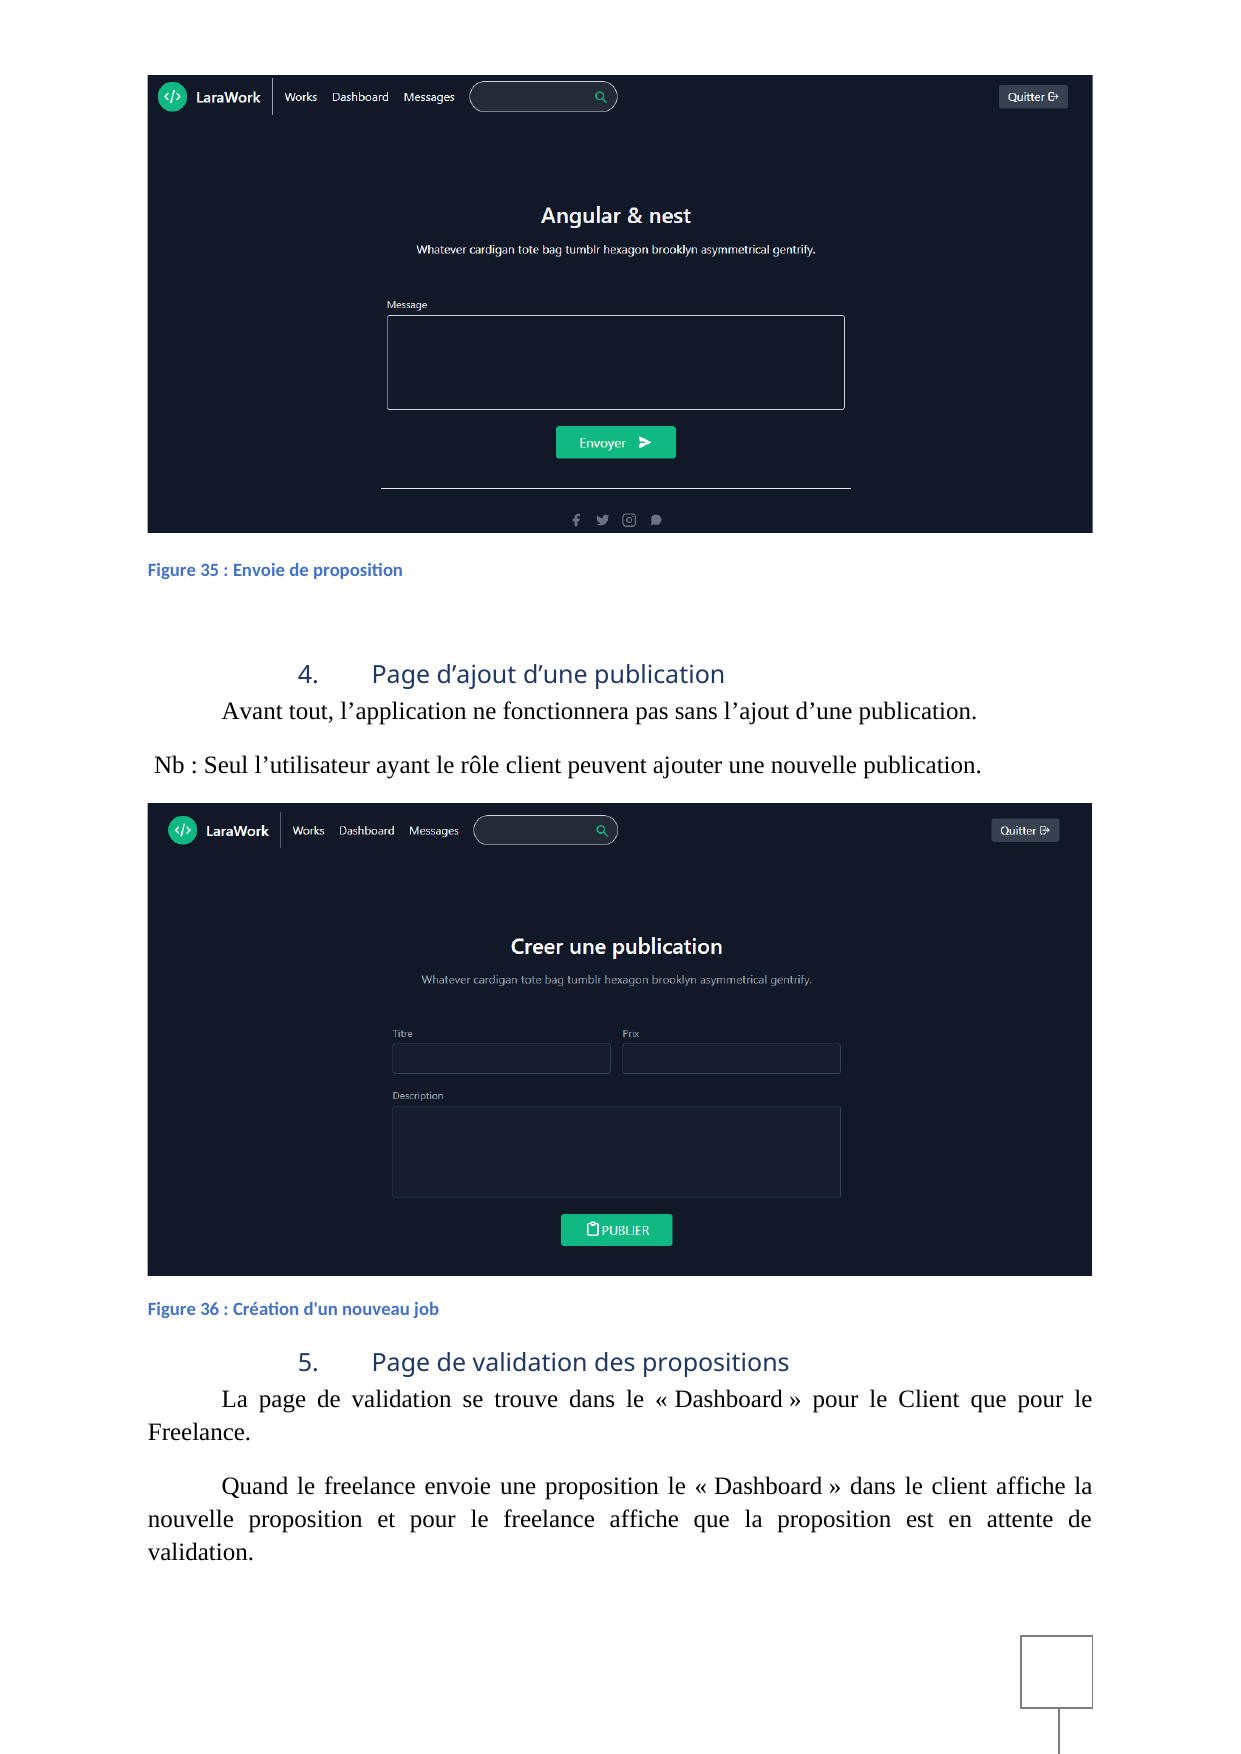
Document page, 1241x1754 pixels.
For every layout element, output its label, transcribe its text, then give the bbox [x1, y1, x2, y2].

text Quand le freelance envoie une proposition le « Dashboard » dans le client affiche la nouvelle proposition et pour le freelance affiche que la proposition est en attente de validation. [148, 1471, 1093, 1566]
text La page de validation se trouve dans le « Dashboard » pour le Client que pour le Freelance. [148, 1384, 1093, 1446]
text Figure 35 : Envoie de proposition [148, 558, 1093, 581]
text Nb : Seul l’utilisateur ayant le rôle client peuvent ajouter une nouvelle publication. [148, 750, 1093, 778]
subtitle Page de validation des propositions [298, 1345, 1093, 1379]
text Figure 36 : Création d'un nouveau job [148, 1297, 1093, 1320]
subtitle Page d’ajout d’une publication [298, 657, 1093, 691]
text Avant tout, l’application ne fonctionnera pas sans l’ajout d’une publication. [148, 696, 1093, 724]
